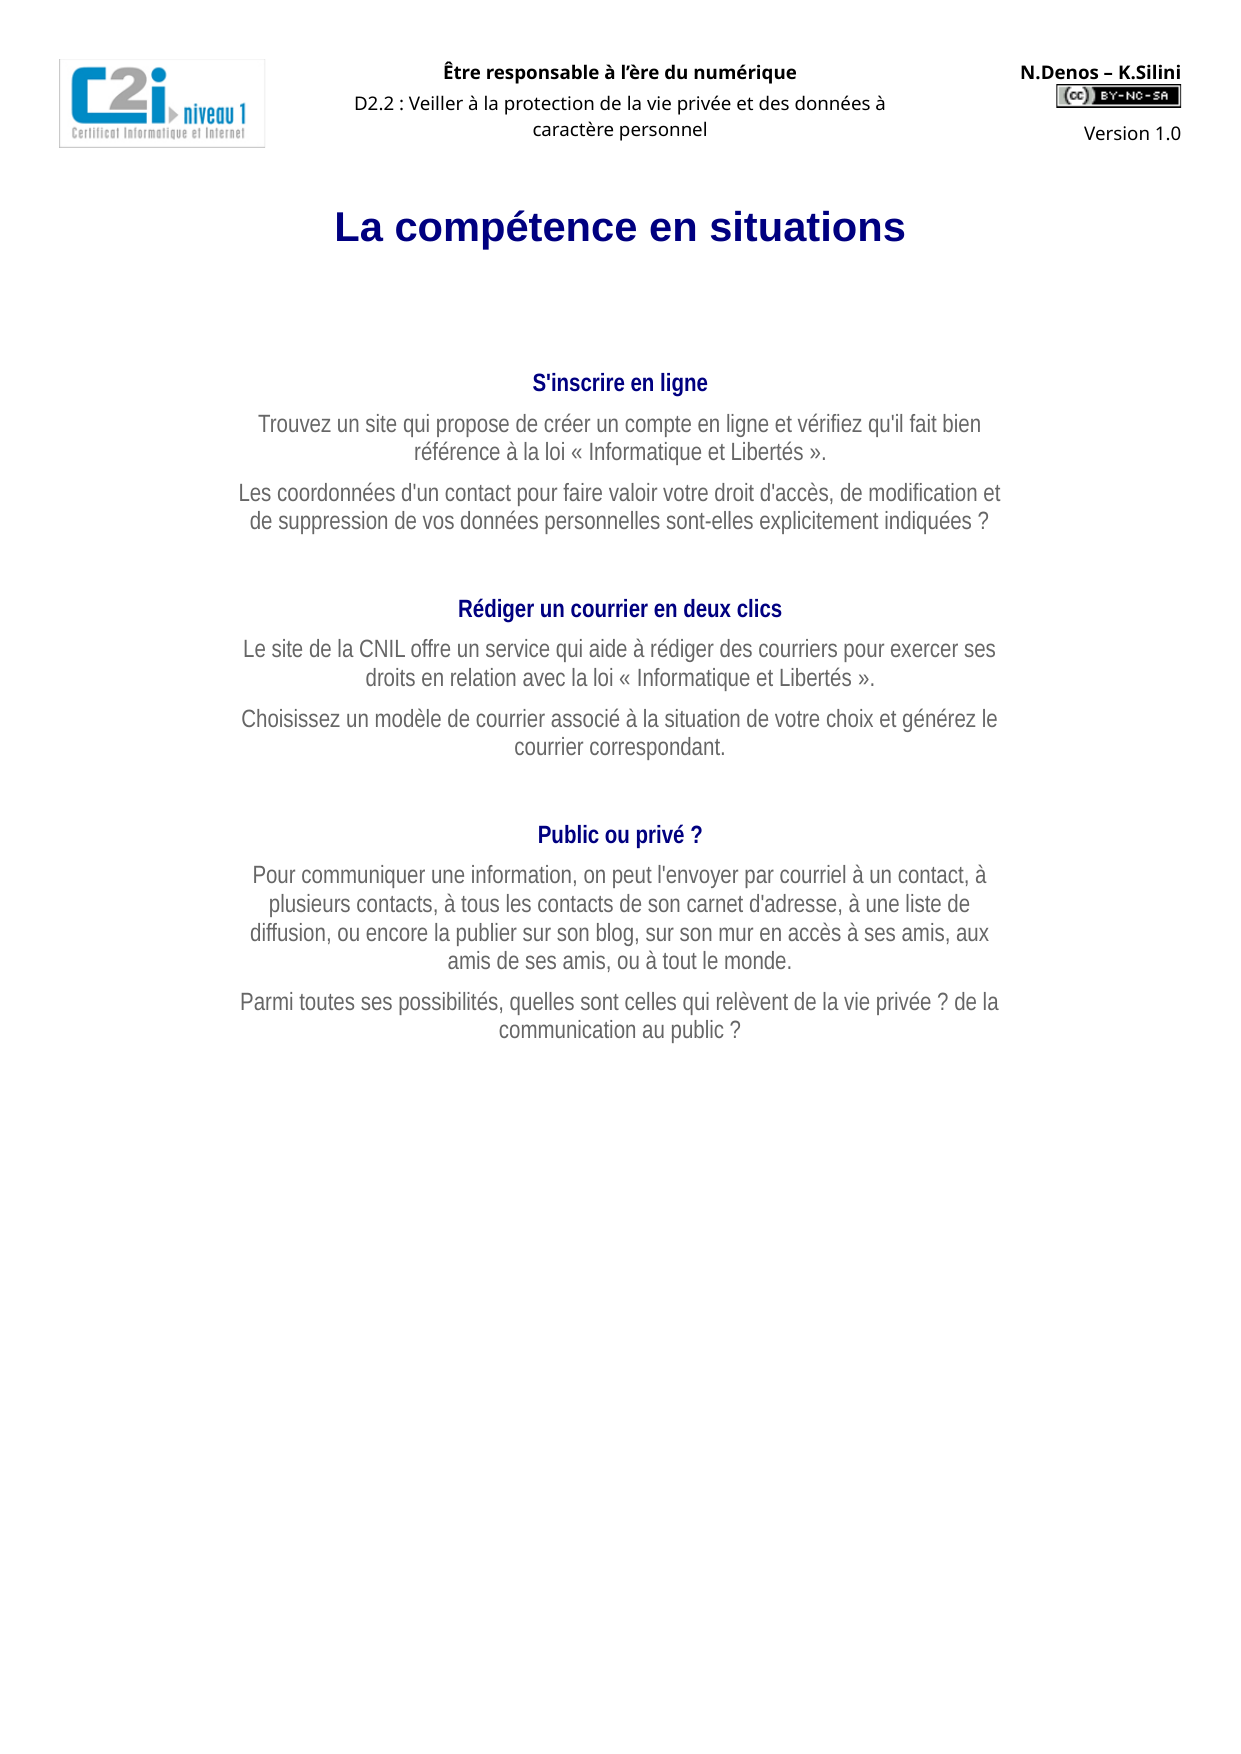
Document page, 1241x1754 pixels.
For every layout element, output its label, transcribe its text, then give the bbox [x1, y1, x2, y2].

text Le site de la CNIL offre un service qui aide à rédiger des courriers pour exercer ses droits en relation avec la loi « Informatique et Libertés ». [236, 634, 1004, 692]
picture [59, 59, 266, 148]
text Public ou privé ? [236, 820, 1004, 848]
text Trouvez un site qui propose de créer un compte en ligne et vérifiez qu'il fait bien référence à la loi « Informatique et Libertés ». [236, 409, 1004, 466]
text Parmi toutes ses possibilités, quelles sont celles qui relèvent de la vie privée ? de la communication au public ? [236, 987, 1004, 1044]
text S'inscrire en ligne [236, 368, 1004, 397]
subtitle La compétence en situations [59, 202, 1181, 250]
text Rédiger un courrier en deux clics [236, 594, 1004, 623]
text Les coordonnées d'un contact pour faire valoir votre droit d'accès, de modification et de suppression de vos données personnelles sont-elles explicitement indiquées ? [236, 478, 1004, 535]
text Choisissez un modèle de courrier associé à la situation de votre choix et générez le courrier correspondant. [236, 703, 1004, 761]
text Pour communiquer une information, on peut l'envoyer par courriel à un contact, à plusieurs contacts, à tous les contacts de son carnet d'adresse, à une liste de diffusion, ou encore la publier sur son blog, sur son mur en accès à ses amis, aux amis de ses amis, ou à tout le monde. [236, 860, 1004, 975]
picture [1056, 84, 1182, 108]
